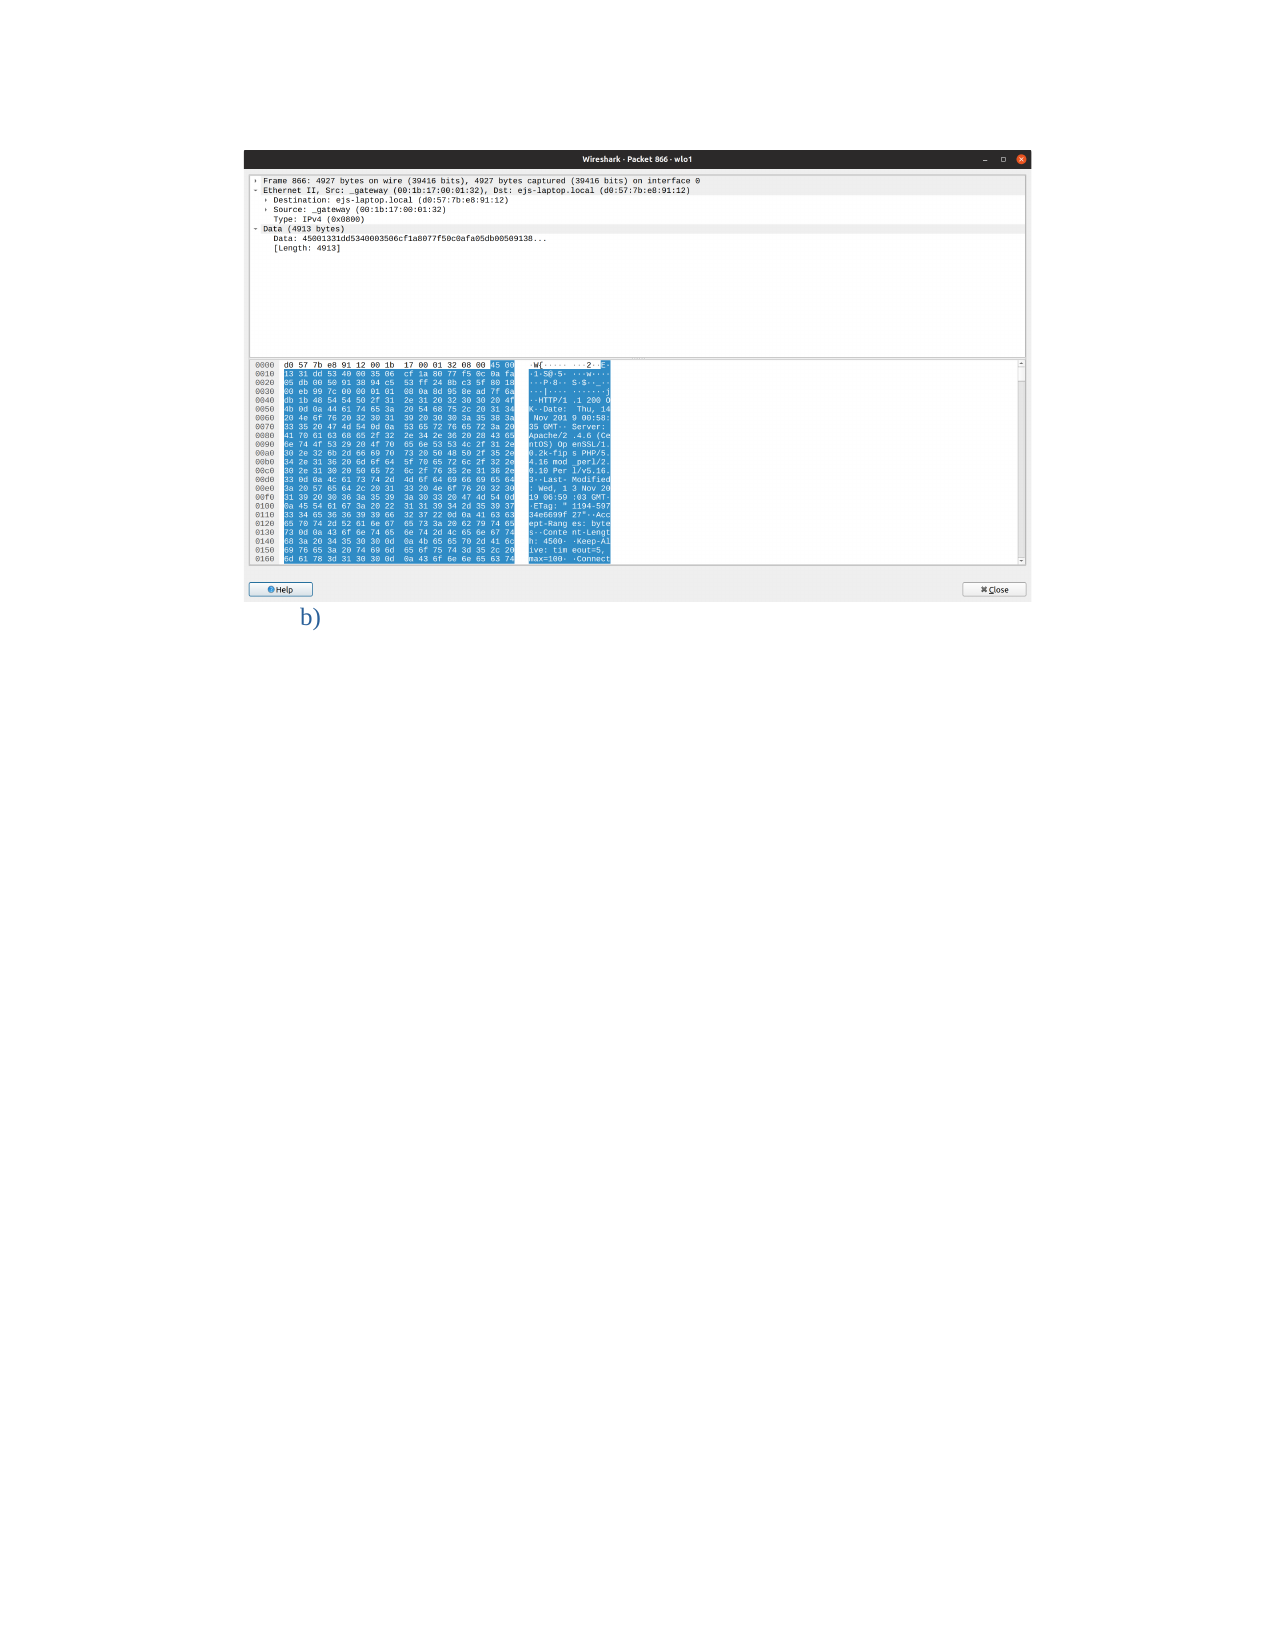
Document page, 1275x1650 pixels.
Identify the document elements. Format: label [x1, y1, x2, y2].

picture [243, 150, 1032, 602]
